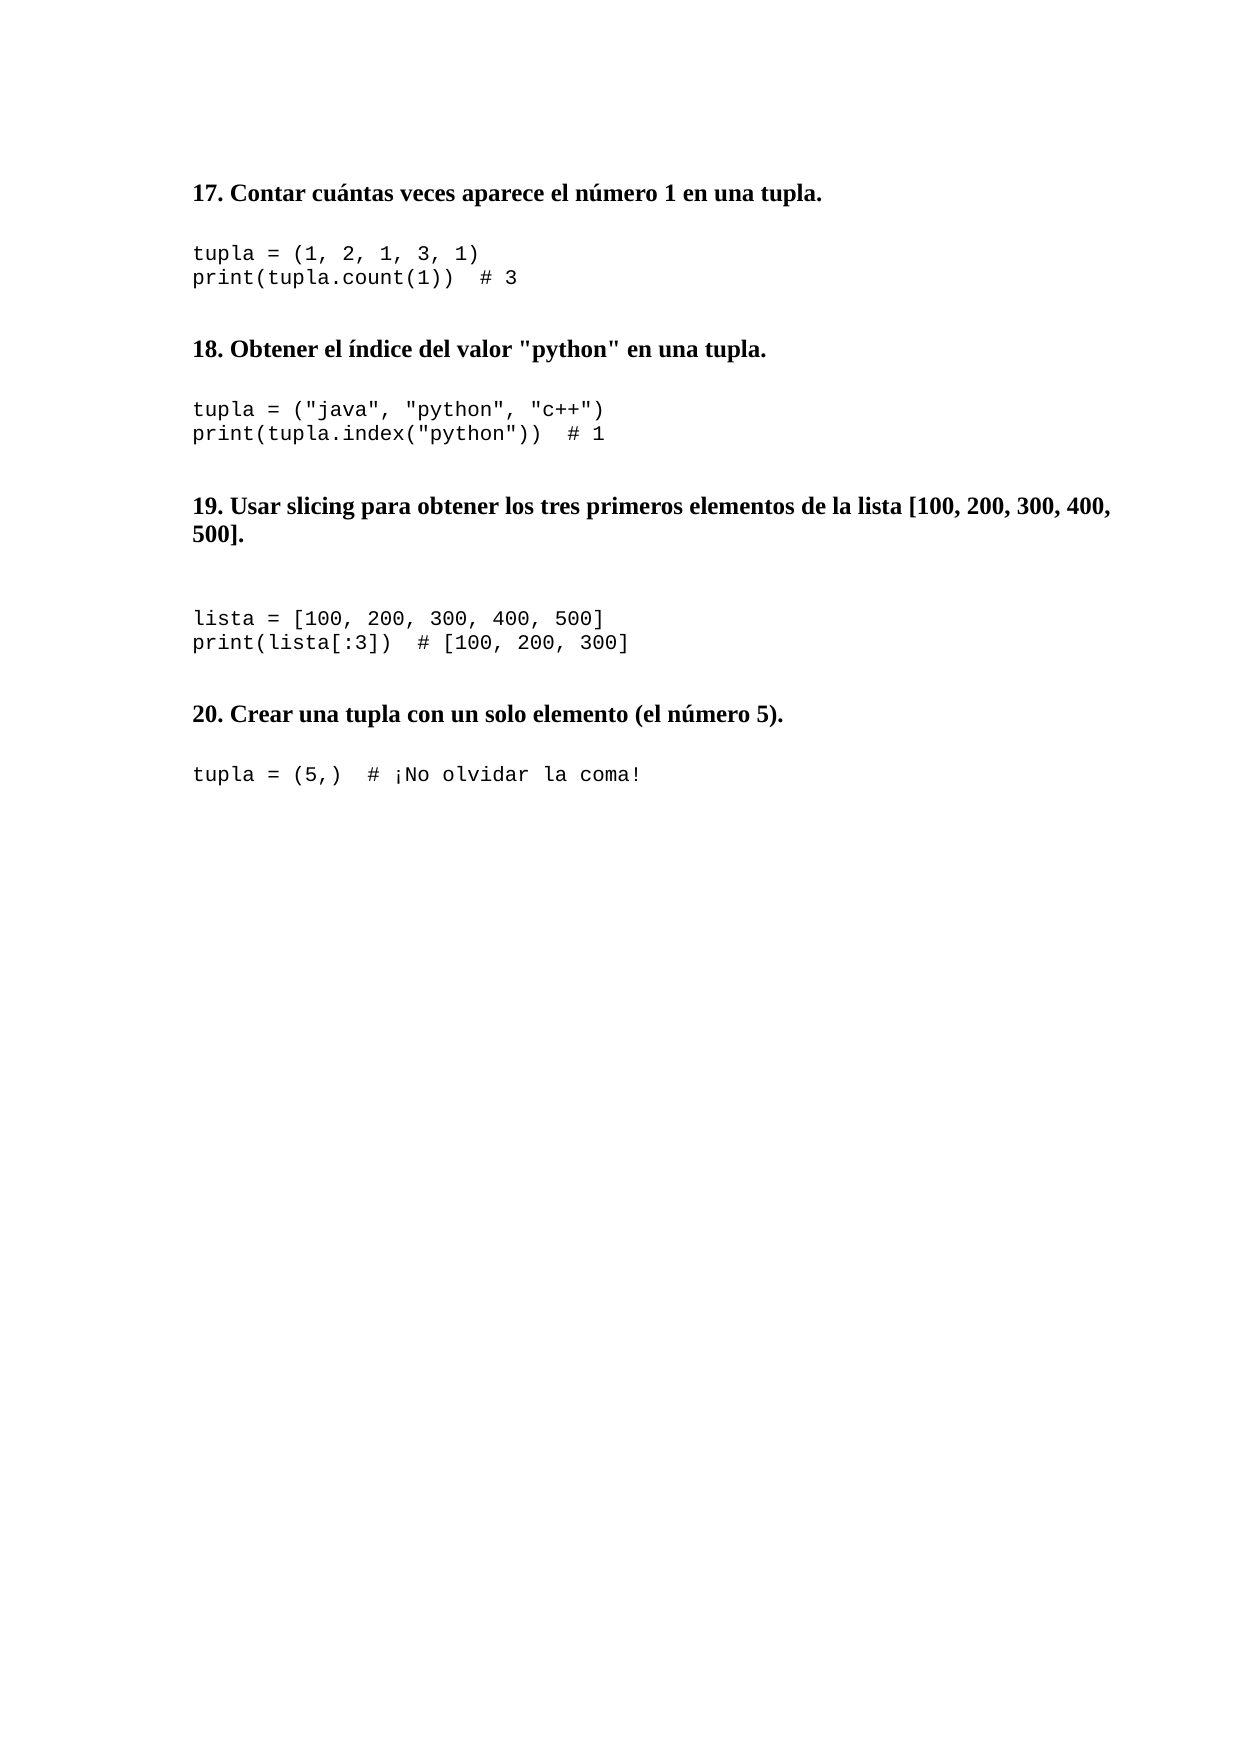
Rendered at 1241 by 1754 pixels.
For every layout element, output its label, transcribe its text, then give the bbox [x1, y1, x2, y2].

text print(tupla.index("python")) # 1 [192, 423, 1122, 447]
text lista = [100, 200, 300, 400, 500] [192, 608, 1122, 632]
subtitle 19. Usar slicing para obtener los tres primeros elementos de la lista [100, 200, 300, 400, 500]. [192, 491, 1122, 548]
subtitle 20. Crear una tupla con un solo elemento (el número 5). [192, 699, 1122, 728]
text print(tupla.count(1)) # 3 [192, 267, 1122, 290]
text print(lista[:3]) # [100, 200, 300] [192, 632, 1122, 655]
subtitle 18. Obtener el índice del valor "python" en una tupla. [192, 334, 1122, 363]
text tupla = (5,) # ¡No olvidar la coma! [192, 764, 1122, 788]
text tupla = (1, 2, 1, 3, 1) [192, 243, 1122, 267]
subtitle 17. Contar cuántas veces aparece el número 1 en una tupla. [192, 178, 1122, 207]
text tupla = ("java", "python", "c++") [192, 399, 1122, 423]
